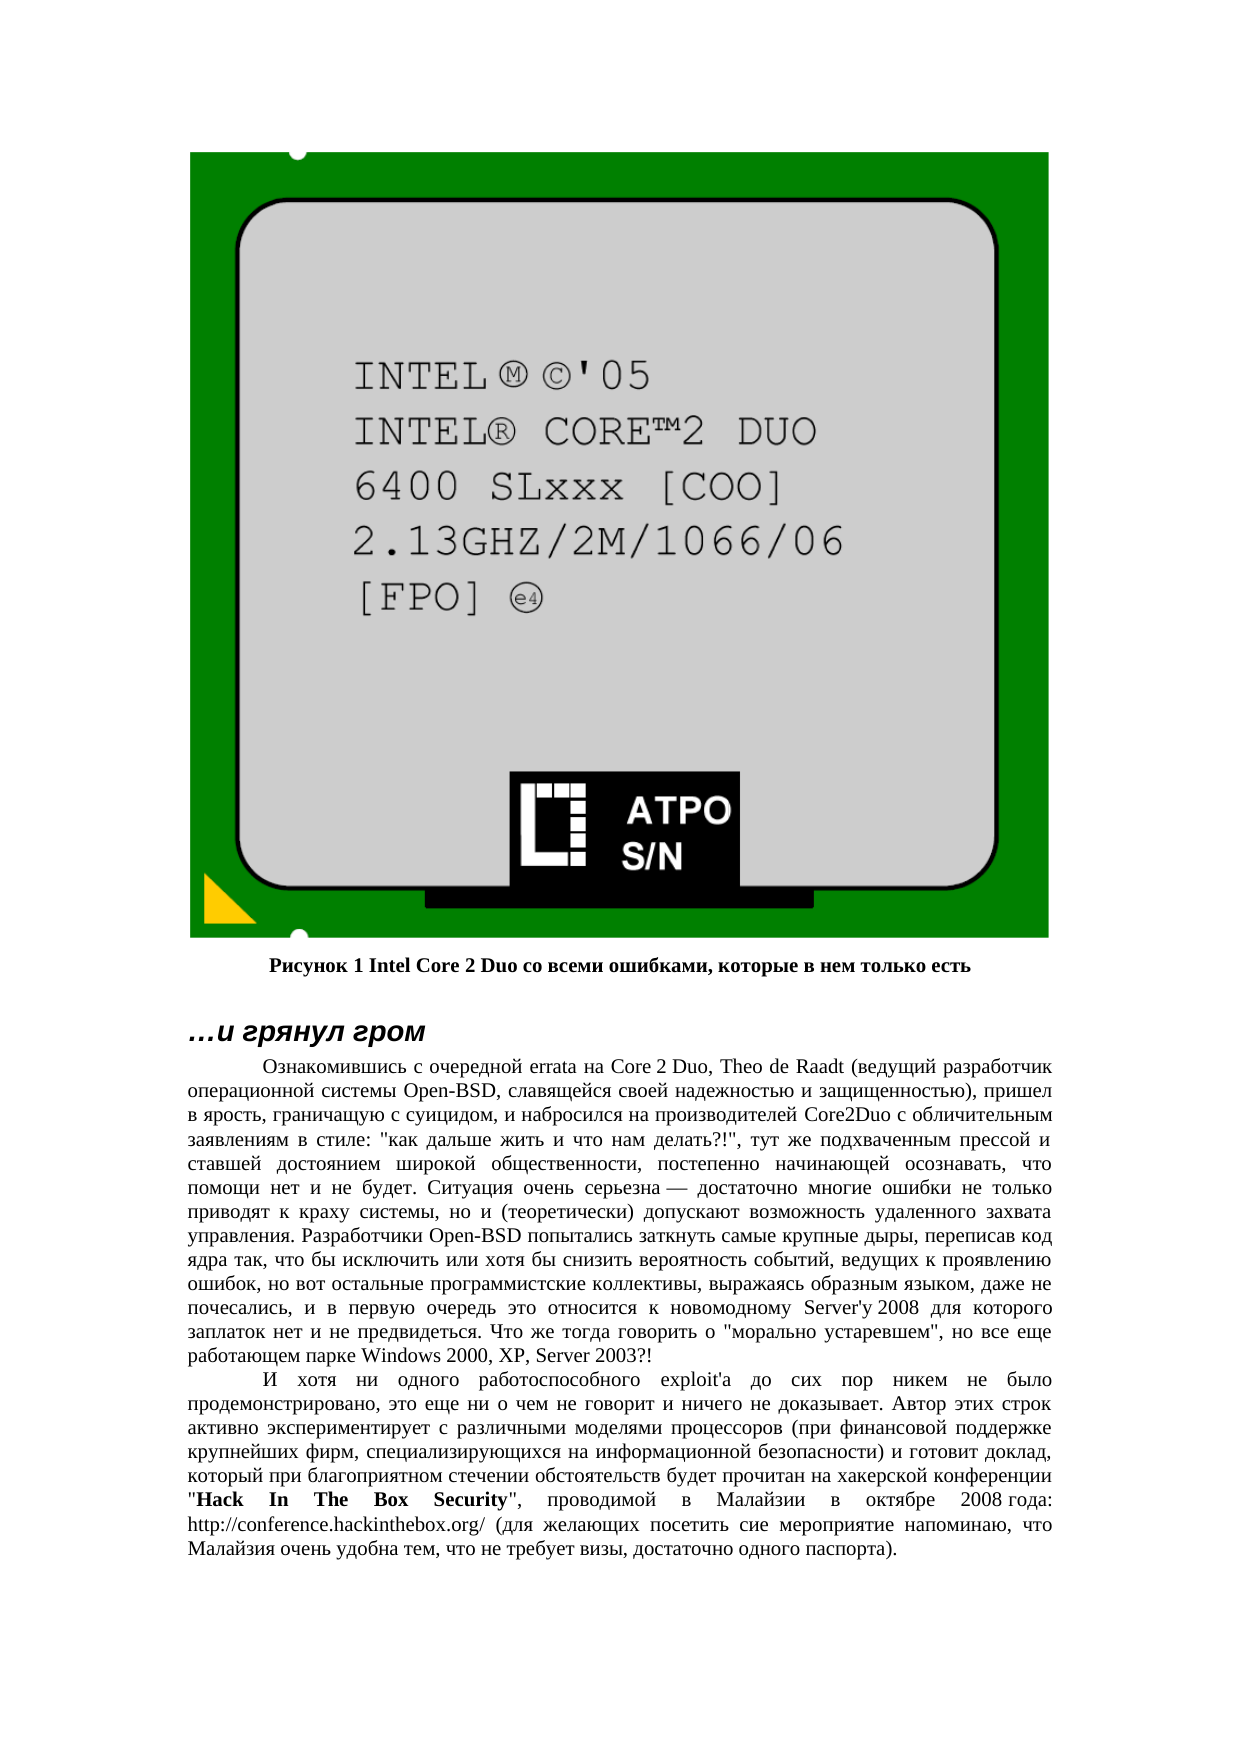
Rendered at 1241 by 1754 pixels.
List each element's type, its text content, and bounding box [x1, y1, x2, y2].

text И хотя ни одного работоспособного exploit'а до сих пор никем не было продемонстрировано, это еще ни о чем не говорит и ничего не доказывает. Автор этих строк активно экспериментирует с различными моделями процессоров (при финансовой поддержке крупнейших фирм, специализирующихся на информационной безопасности) и готовит доклад, который при благоприятном стечении обстоятельств будет прочитан на хакерской конференции "Hack In The Box Security", проводимой в Малайзии в октябре 2008 года: http://conference.hackinthebox.org/ (для желающих посетить сие мероприятие напоминаю, что Малайзия очень удобна тем, что не требует визы, достаточно одного паспорта). [187, 1367, 1053, 1559]
text Рисунок 1 Intel Core 2 Duo со всеми ошибками, которые в нем только есть [187, 953, 1053, 977]
text Ознакомившись с очередной errata на Core 2 Duo, Theo de Raadt (ведущий разработчик операционной системы Open-BSD, славящейся своей надежностью и защищенностью), пришел в ярость, граничащую с суицидом, и набросился на производителей Core2Duo с обличительным заявлениям в стиле: "как дальше жить и что нам делать?!", тут же подхваченным прессой и ставшей достоянием широкой общественности, постепенно начинающей осознавать, что помощи нет и не будет. Ситуация очень серьезна — достаточно многие ошибки не только приводят к краху системы, но и (теоретически) допускают возможность удаленного захвата управления. Разработчики Open-BSD попытались заткнуть самые крупные дыры, переписав код ядра так, что бы исключить или хотя бы снизить вероятность событий, ведущих к проявлению ошибок, но вот остальные программистские коллективы, выражаясь образным языком, даже не почесались, и в первую очередь это относится к новомодному Server'у 2008 для которого заплаток нет и не предвидеться. Что же тогда говорить о "морально устаревшем", но все еще работающем парке Windows 2000, XP, Server 2003?! [187, 1054, 1053, 1367]
picture [188, 150, 1053, 941]
subtitle …и грянул гром [187, 1014, 1053, 1048]
